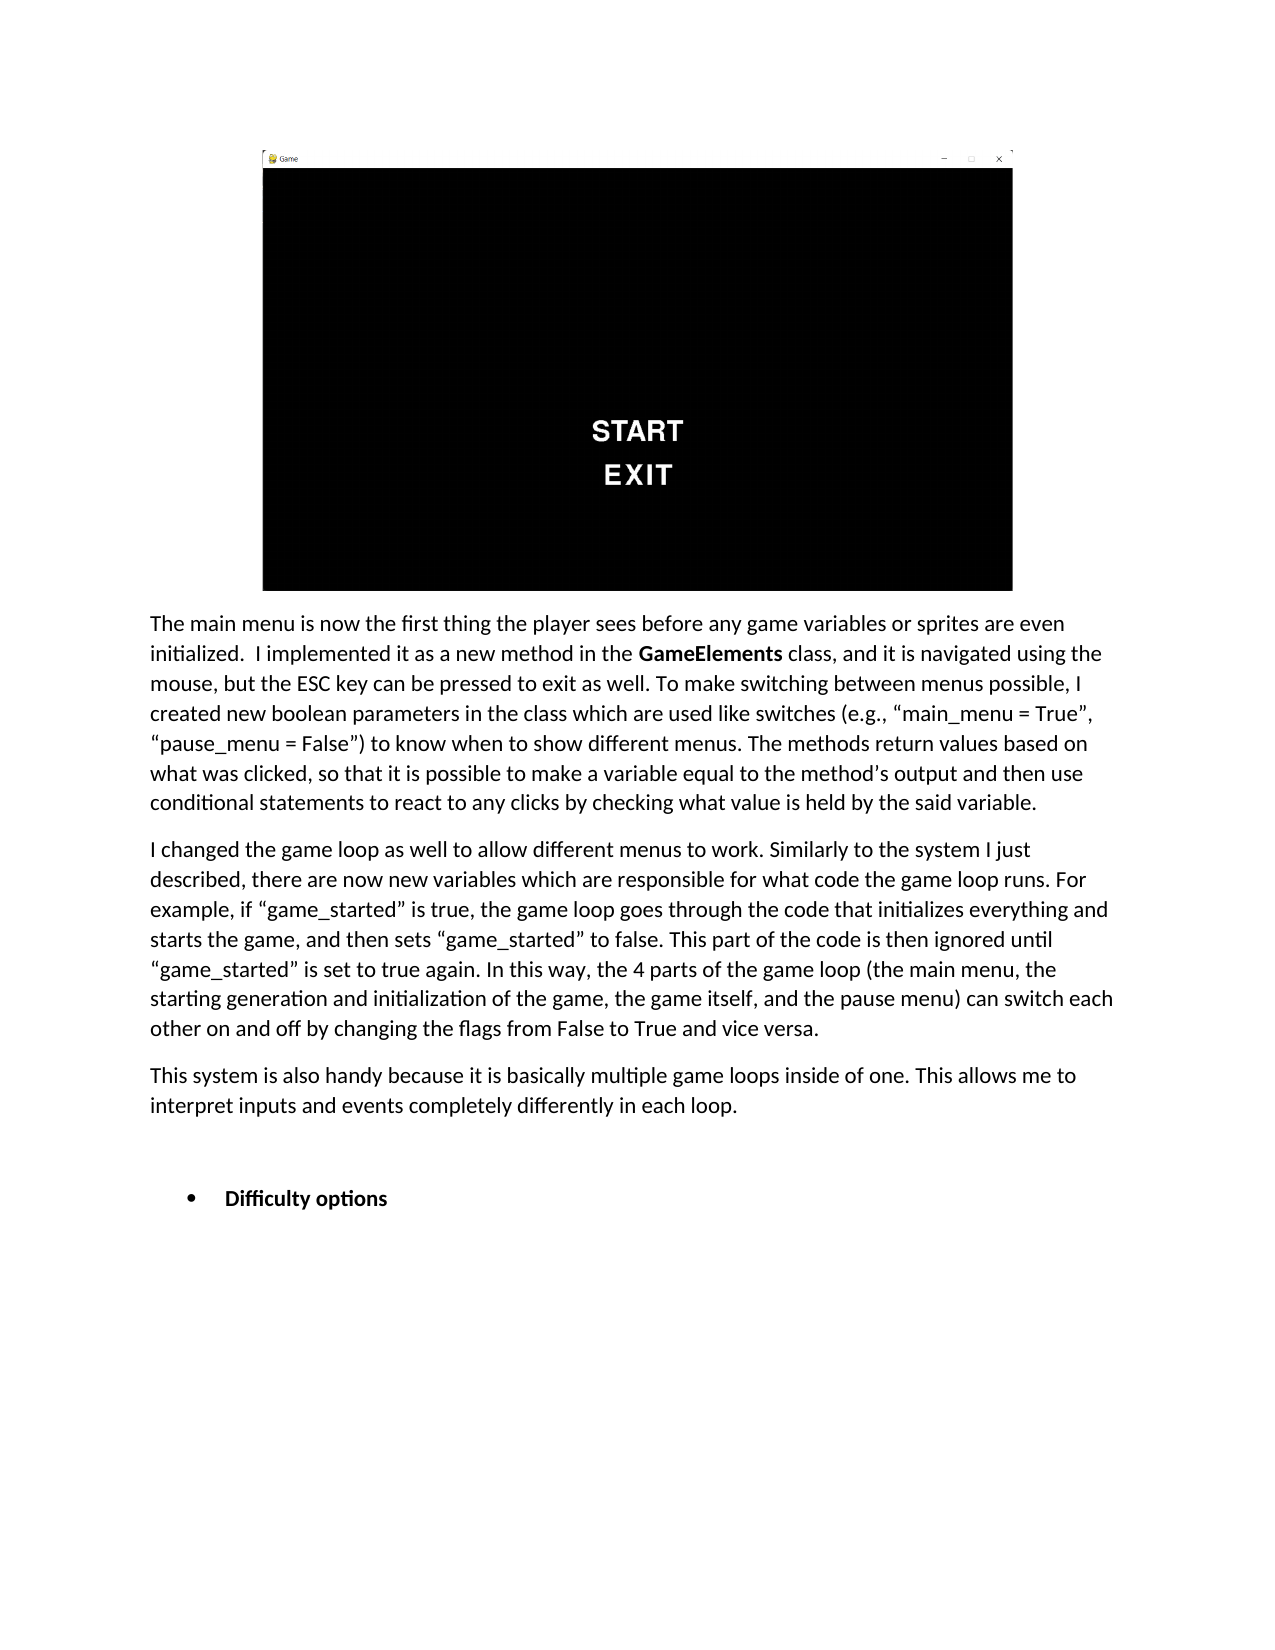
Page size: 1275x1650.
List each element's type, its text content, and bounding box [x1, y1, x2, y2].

text I changed the game loop as well to allow different menus to work. Similarly to the system I just described, there are now new variables which are responsible for what code the game loop runs. For example, if “game_started” is true, the game loop goes through the code that initializes everything and starts the game, and then sets “game_started” to false. This part of the code is then ignored until “game_started” is set to true again. In this way, the 4 parts of the game loop (the main menu, the starting generation and initialization of the game, the game itself, and the pause menu) can switch each other on and off by changing the flags from False to True and vice versa. [150, 835, 1125, 1042]
text This system is also handy because it is basically multiple game loops inside of one. This allows me to interpret inputs and events completely differently in each loop. [150, 1061, 1125, 1119]
text The main menu is now the first thing the player sees before any game variables or sprites are even initialized. I implemented it as a new method in the GameElements class, and it is navigated using the mouse, but the ESC key can be pressed to exit as well. To make switching between menus possible, I created new boolean parameters in the class which are used like switches (e.g., “main_menu = True”, “pause_menu = False”) to know when to show different menus. The methods return values based on what was clicked, so that it is possible to make a variable equal to the method’s output and then use conditional statements to react to any clicks by checking what value is held by the said variable. [150, 609, 1125, 817]
list Difficulty options [187, 1184, 1125, 1212]
picture [262, 150, 1013, 591]
